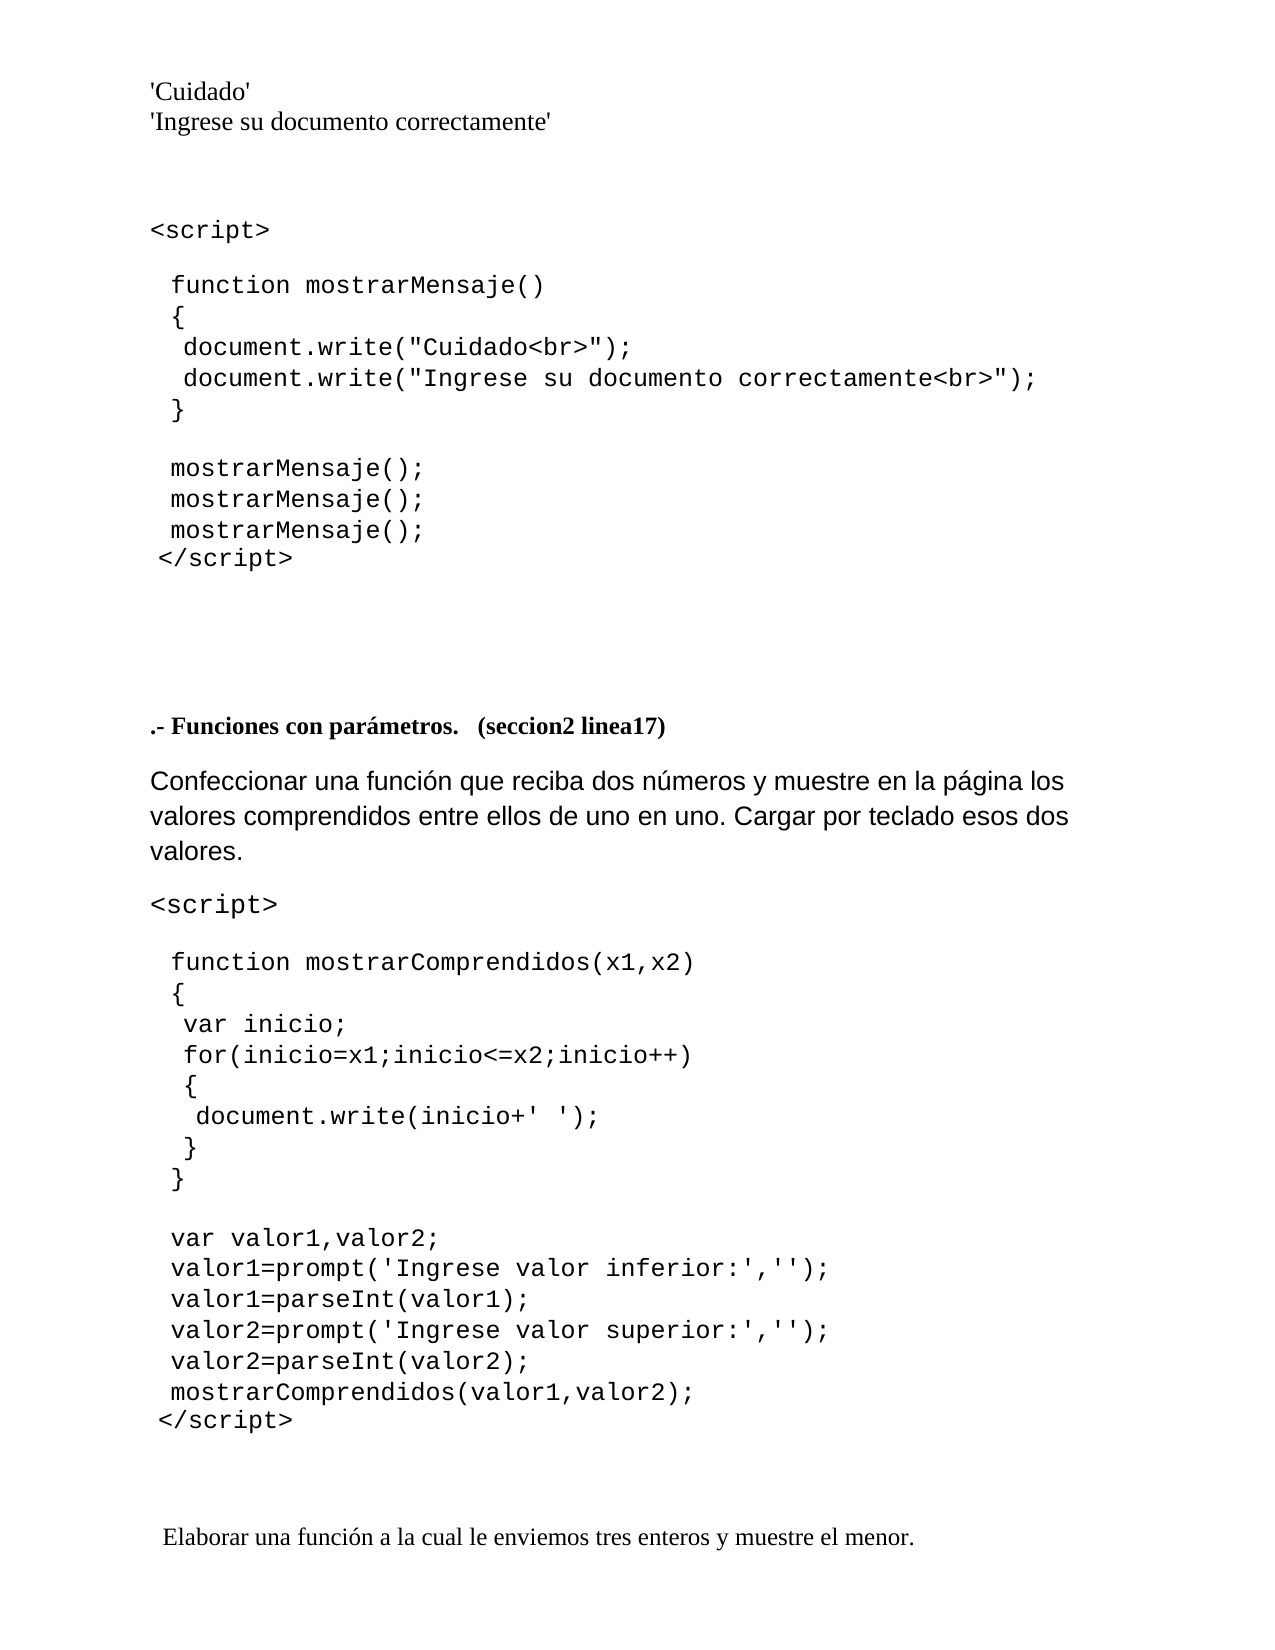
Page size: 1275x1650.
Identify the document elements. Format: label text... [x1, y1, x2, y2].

text document.write("Ingrese su documento correctamente<br>"); [158, 363, 1125, 394]
text } [158, 1132, 1125, 1163]
text valor2=parseInt(valor2); [158, 1346, 1125, 1377]
text .- Funciones con parámetros. (seccion2 linea17) [150, 711, 1125, 740]
text { [158, 978, 1125, 1009]
text </script> [158, 546, 1125, 574]
text function mostrarMensaje() [158, 271, 1125, 301]
text valor2=prompt('Ingrese valor superior:',''); [158, 1315, 1125, 1346]
text mostrarMensaje(); [158, 515, 1125, 546]
text { [158, 1071, 1125, 1101]
text mostrarComprendidos(valor1,valor2); [158, 1377, 1125, 1408]
text Confeccionar una función que reciba dos números y muestre en la página los valores comprendidos entre ellos de uno en uno. Cargar por teclado esos dos valores. [150, 765, 1125, 866]
text function mostrarComprendidos(x1,x2) [158, 947, 1125, 978]
text mostrarMensaje(); [158, 484, 1125, 515]
text valor1=parseInt(valor1); [158, 1284, 1125, 1315]
text document.write(inicio+' '); [158, 1101, 1125, 1132]
text <script> [150, 217, 1125, 246]
text Elaborar una función a la cual le enviemos tres enteros y muestre el menor. [150, 1522, 1125, 1550]
text 'Cuidado' [150, 75, 1125, 106]
text mostrarMensaje(); [158, 453, 1125, 484]
text } [158, 394, 1125, 425]
text for(inicio=x1;inicio<=x2;inicio++) [158, 1040, 1125, 1071]
text var inicio; [158, 1009, 1125, 1040]
text <script> [150, 892, 1125, 922]
text var valor1,valor2; [158, 1223, 1125, 1253]
text 'Ingrese su documento correctamente' [150, 106, 1125, 136]
text } [158, 1163, 1125, 1194]
text document.write("Cuidado<br>"); [158, 332, 1125, 363]
text </script> [158, 1408, 1125, 1436]
text valor1=prompt('Ingrese valor inferior:',''); [158, 1253, 1125, 1284]
text { [158, 301, 1125, 332]
